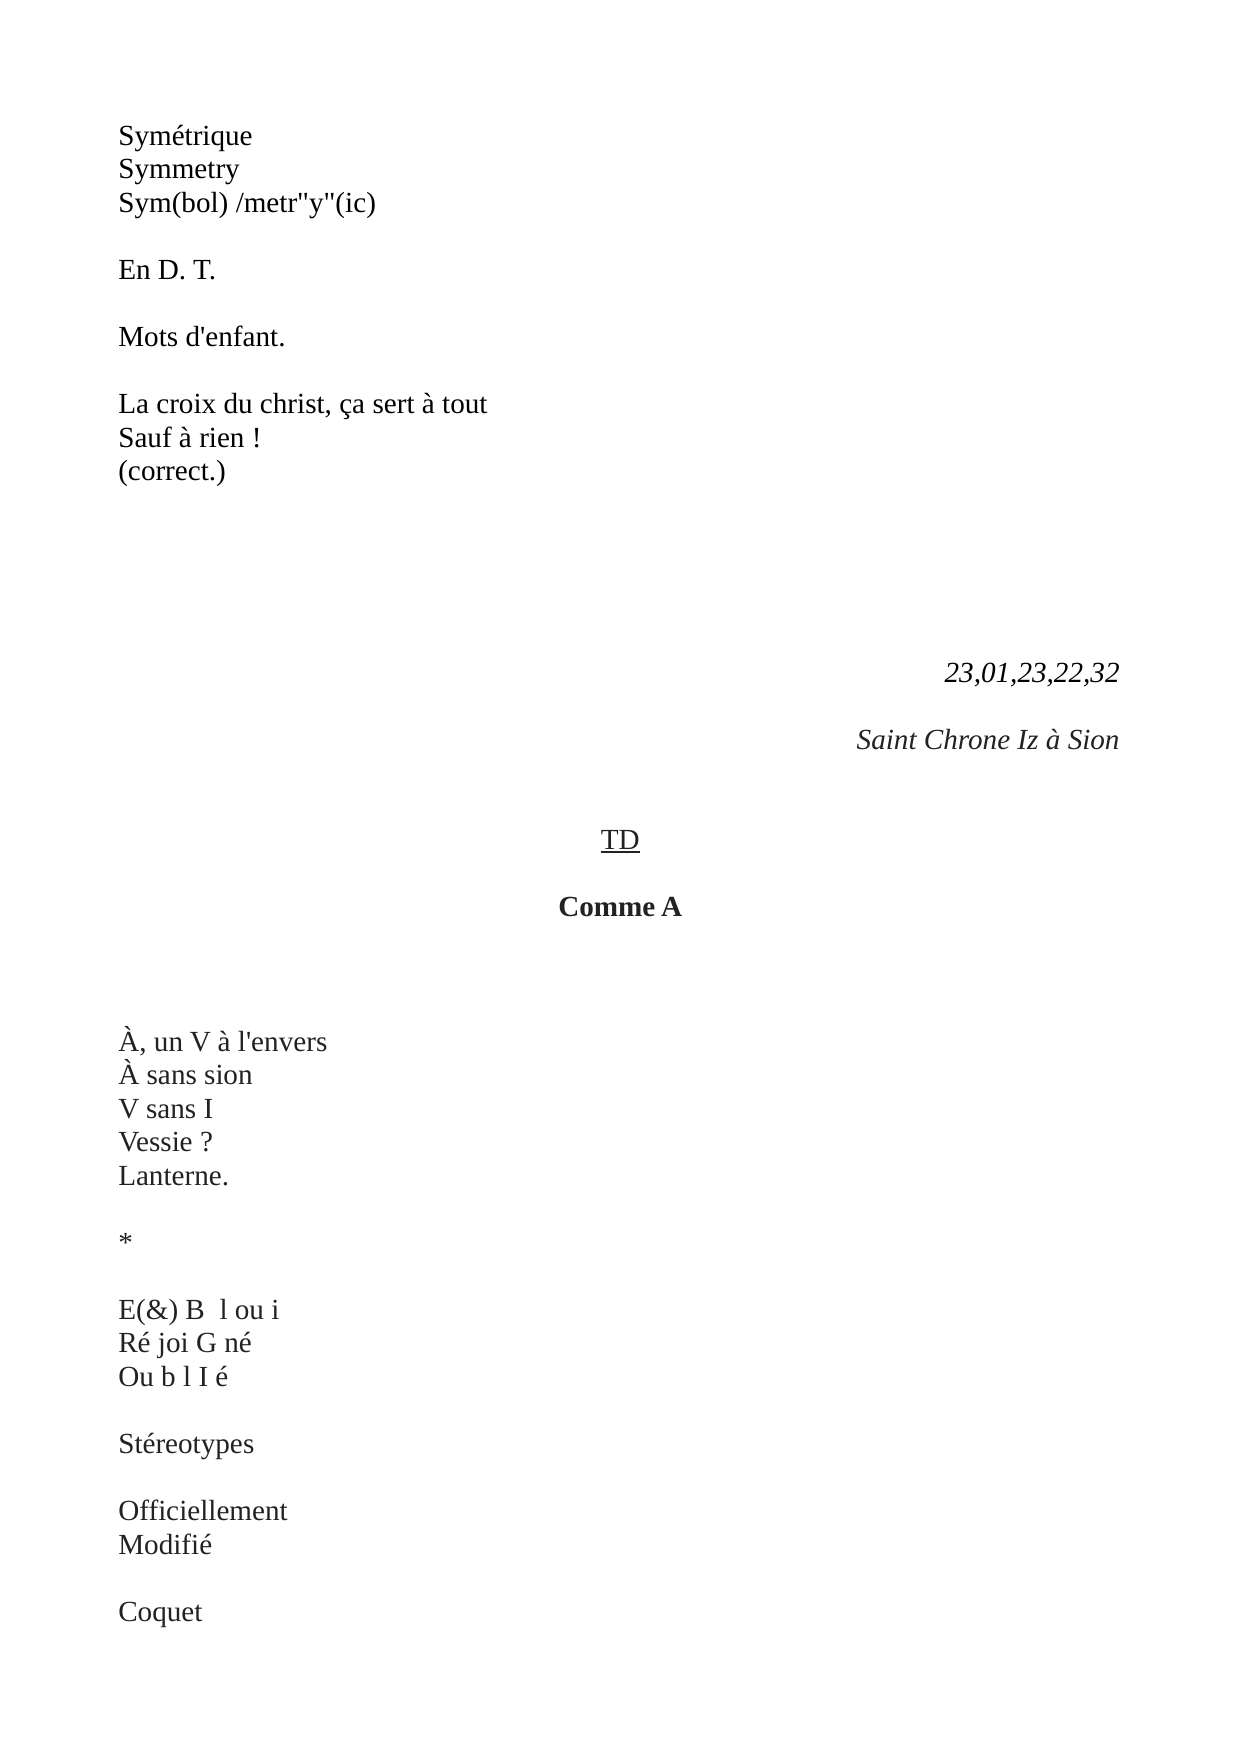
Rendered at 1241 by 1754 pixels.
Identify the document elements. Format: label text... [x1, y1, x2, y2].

text À, un V à l'envers [118, 1024, 1122, 1057]
text E(&) B l ou i [118, 1292, 1122, 1326]
text Stéreotypes [118, 1426, 1122, 1460]
text * [118, 1225, 1122, 1258]
text 23,01,23,22,32 Saint Chrone Iz à Sion [118, 655, 1122, 822]
text Ré joi G né [118, 1326, 1122, 1359]
text Vessie ? [118, 1124, 1122, 1158]
text TD [118, 822, 1122, 856]
text (correct.) [118, 453, 1122, 487]
text La croix du christ, ça sert à tout [118, 386, 1122, 420]
text Symétrique [118, 118, 1122, 152]
text Officiellement [118, 1493, 1122, 1527]
text En D. T. [118, 252, 1122, 286]
text Sym(bol) /metr"y"(ic) [118, 185, 1122, 219]
text Lanterne. [118, 1158, 1122, 1191]
text Modifié [118, 1527, 1122, 1560]
text Ou b l I é [118, 1359, 1122, 1393]
text Sauf à rien ! [118, 420, 1122, 453]
text À sans sion [118, 1057, 1122, 1091]
text Coquet [118, 1594, 1122, 1627]
text V sans I [118, 1091, 1122, 1124]
text Mots d'enfant. [118, 319, 1122, 353]
text Symmetry [118, 152, 1122, 185]
text Comme A [118, 889, 1122, 923]
